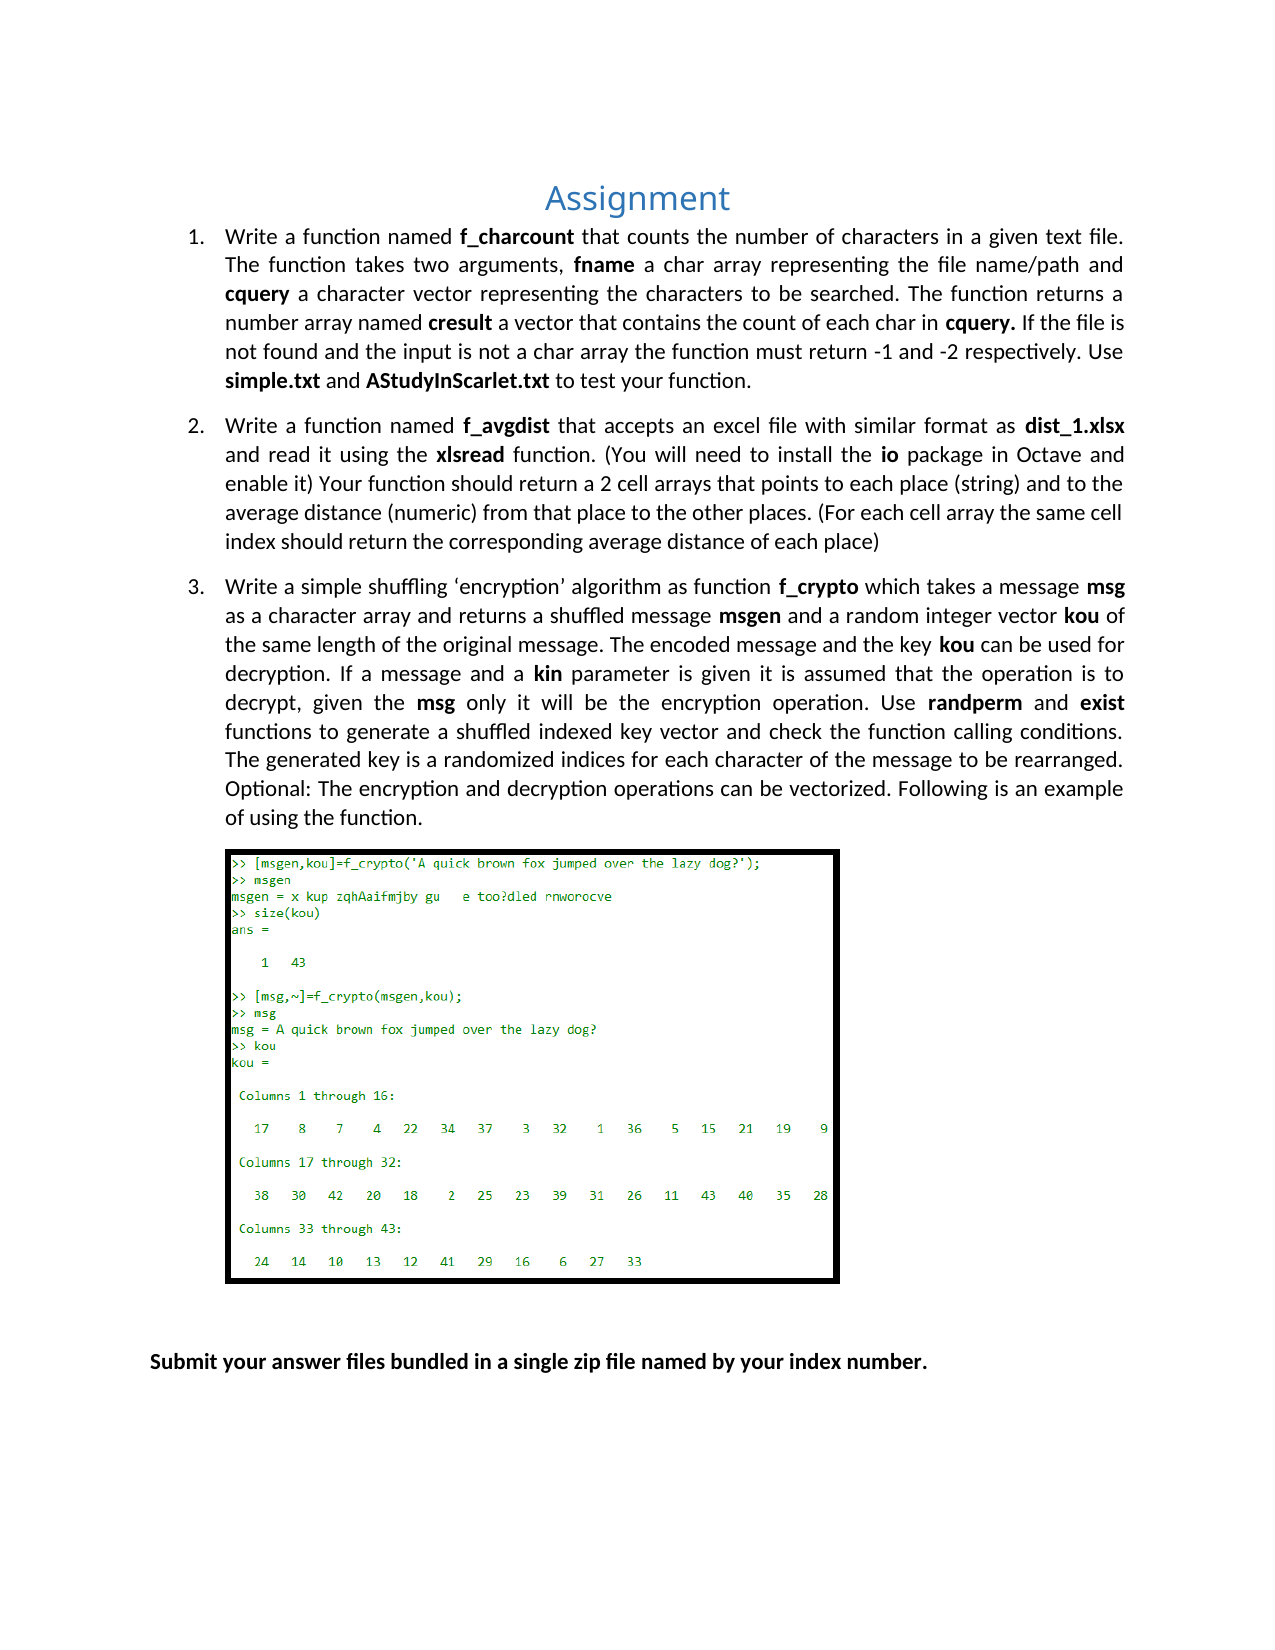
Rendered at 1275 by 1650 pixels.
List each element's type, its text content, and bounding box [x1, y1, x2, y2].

list Write a function named f_avgdist that accepts an excel file with similar format as dist_1.xlsx and read it using the xlsread function. (You will need to install the io package in Octave and enable it) Your function should return a 2 cell arrays that points to each place (string) and to the average distance (numeric) from that place to the other places. (For each cell array the same cell index should return the corresponding average distance of each place) [187, 412, 1125, 555]
text Submit your answer files bundled in a single zip file named by your index number. [150, 1347, 1125, 1375]
list Write a function named f_charcount that counts the number of characters in a given text file. The function takes two arguments, fname a char array representing the file name/path and cquery a character vector representing the characters to be searched. The function returns a number array named cresult a vector that contains the count of each char in cquery. If the file is not found and the input is not a char array the function must return -1 and -2 respectively. Use simple.txt and AStudyInScarlet.txt to test your function. [187, 222, 1125, 394]
list Write a simple shuffling ‘encryption’ algorithm as function f_crypto which takes a message msg as a character array and returns a shuffled message msgen and a random integer vector kou of the same length of the original message. The encoded message and the key kou can be used for decryption. If a message and a kin parameter is given it is assumed that the operation is to decrypt, given the msg only it will be the encryption operation. Use randperm and exist functions to generate a shuffled indexed key vector and check the function calling conditions. The generated key is a randomized indices for each character of the message to be rearranged. Optional: The encryption and decryption operations can be vectorized. Following is an example of using the function. [187, 572, 1125, 831]
subtitle Assignment [150, 175, 1125, 220]
